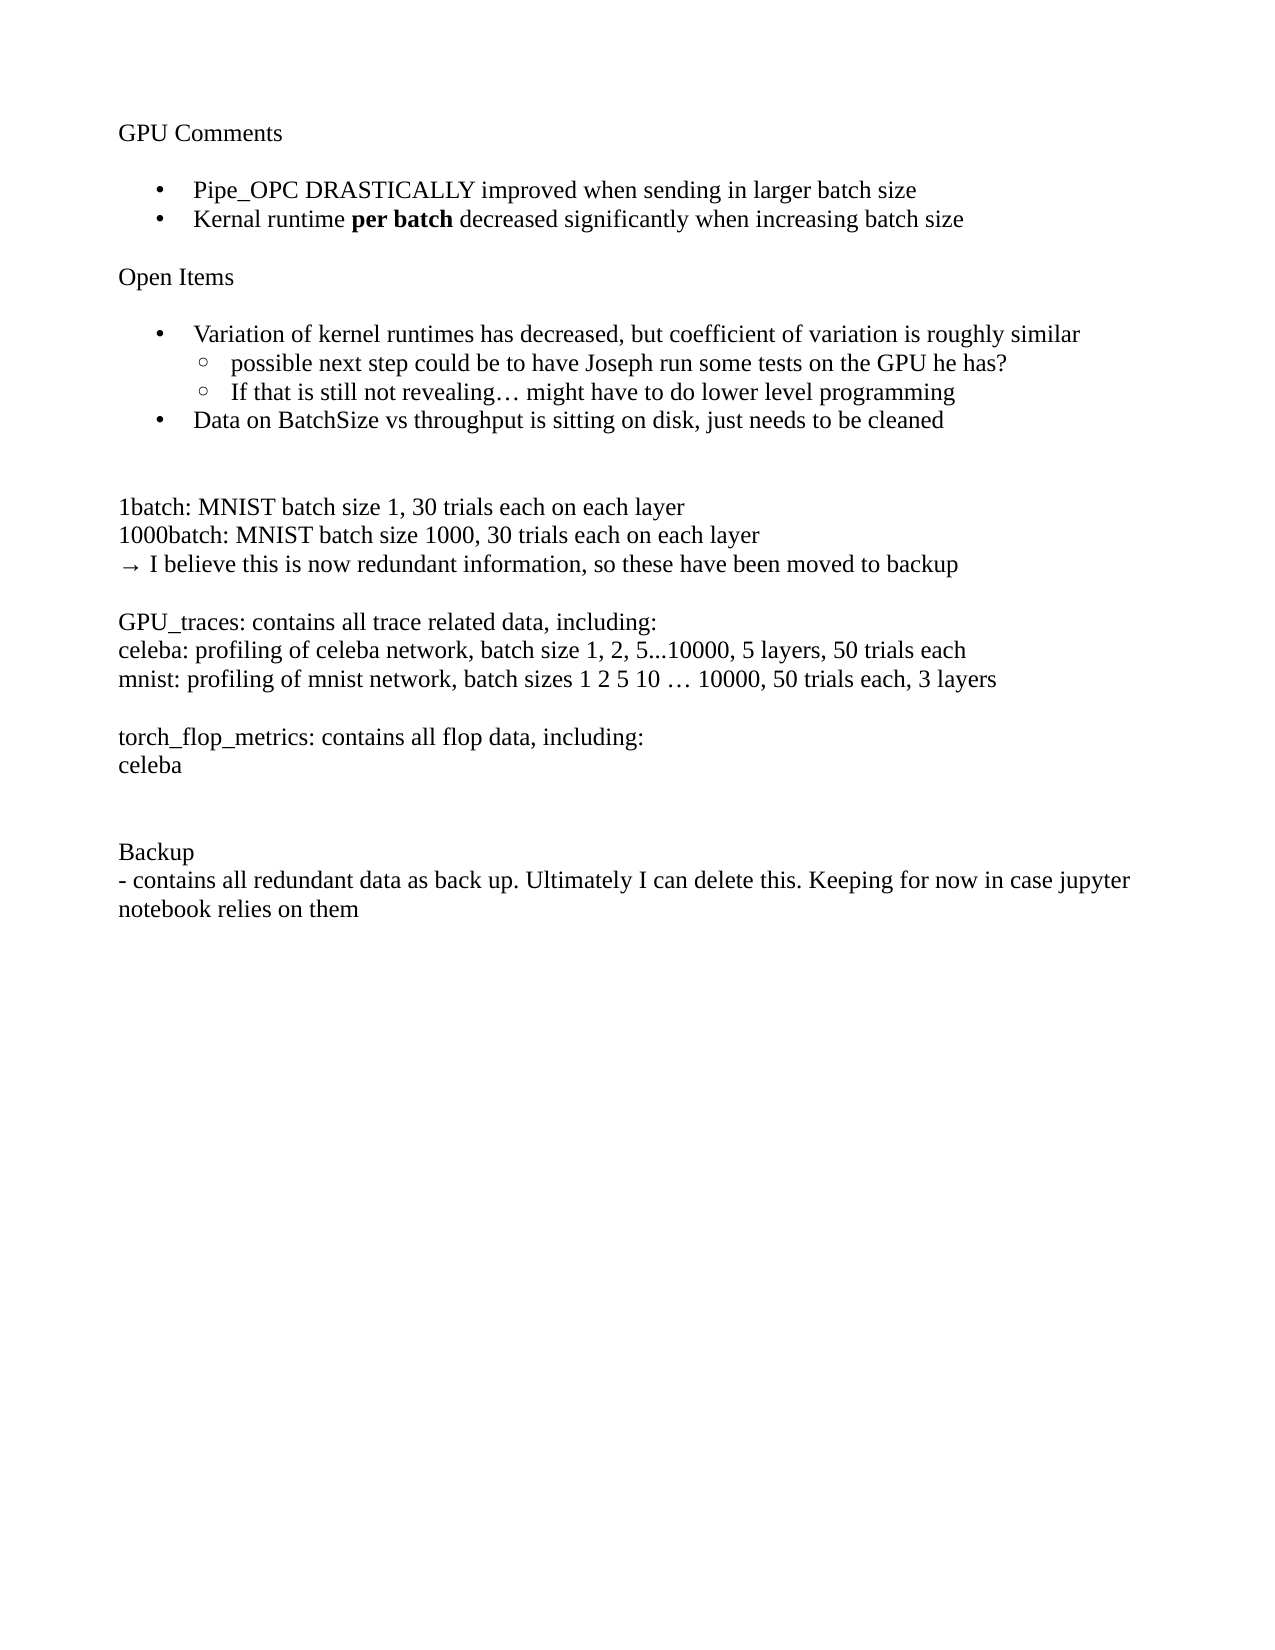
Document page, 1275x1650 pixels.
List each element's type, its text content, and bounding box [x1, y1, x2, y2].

text GPU Comments [118, 118, 1157, 147]
list Kernal runtime per batch decreased significantly when increasing batch size [156, 204, 1157, 233]
text GPU_traces: contains all trace related data, including: [118, 607, 1157, 636]
list If that is still not revealing… might have to do lower level programming [193, 377, 1157, 406]
text 1batch: MNIST batch size 1, 30 trials each on each layer [118, 492, 1157, 521]
text Open Items [118, 262, 1157, 291]
text celeba [118, 751, 1157, 779]
text celeba: profiling of celeba network, batch size 1, 2, 5...10000, 5 layers, 50 trials each [118, 636, 1157, 664]
text → I believe this is now redundant information, so these have been moved to backup [118, 549, 1157, 578]
list possible next step could be to have Joseph run some tests on the GPU he has? [193, 348, 1157, 377]
list Variation of kernel runtimes has decreased, but coefficient of variation is roughly similar [156, 319, 1157, 348]
text torch_flop_metrics: contains all flop data, including: [118, 722, 1157, 751]
text mnist: profiling of mnist network, batch sizes 1 2 5 10 … 10000, 50 trials each, 3 layers [118, 664, 1157, 693]
list Pipe_OPC DRASTICALLY improved when sending in larger batch size [156, 176, 1157, 204]
list Data on BatchSize vs throughput is sitting on disk, just needs to be cleaned [156, 406, 1157, 434]
text Backup [118, 837, 1157, 866]
text - contains all redundant data as back up. Ultimately I can delete this. Keeping for now in case jupyter notebook relies on them [118, 866, 1157, 923]
text 1000batch: MNIST batch size 1000, 30 trials each on each layer [118, 521, 1157, 549]
